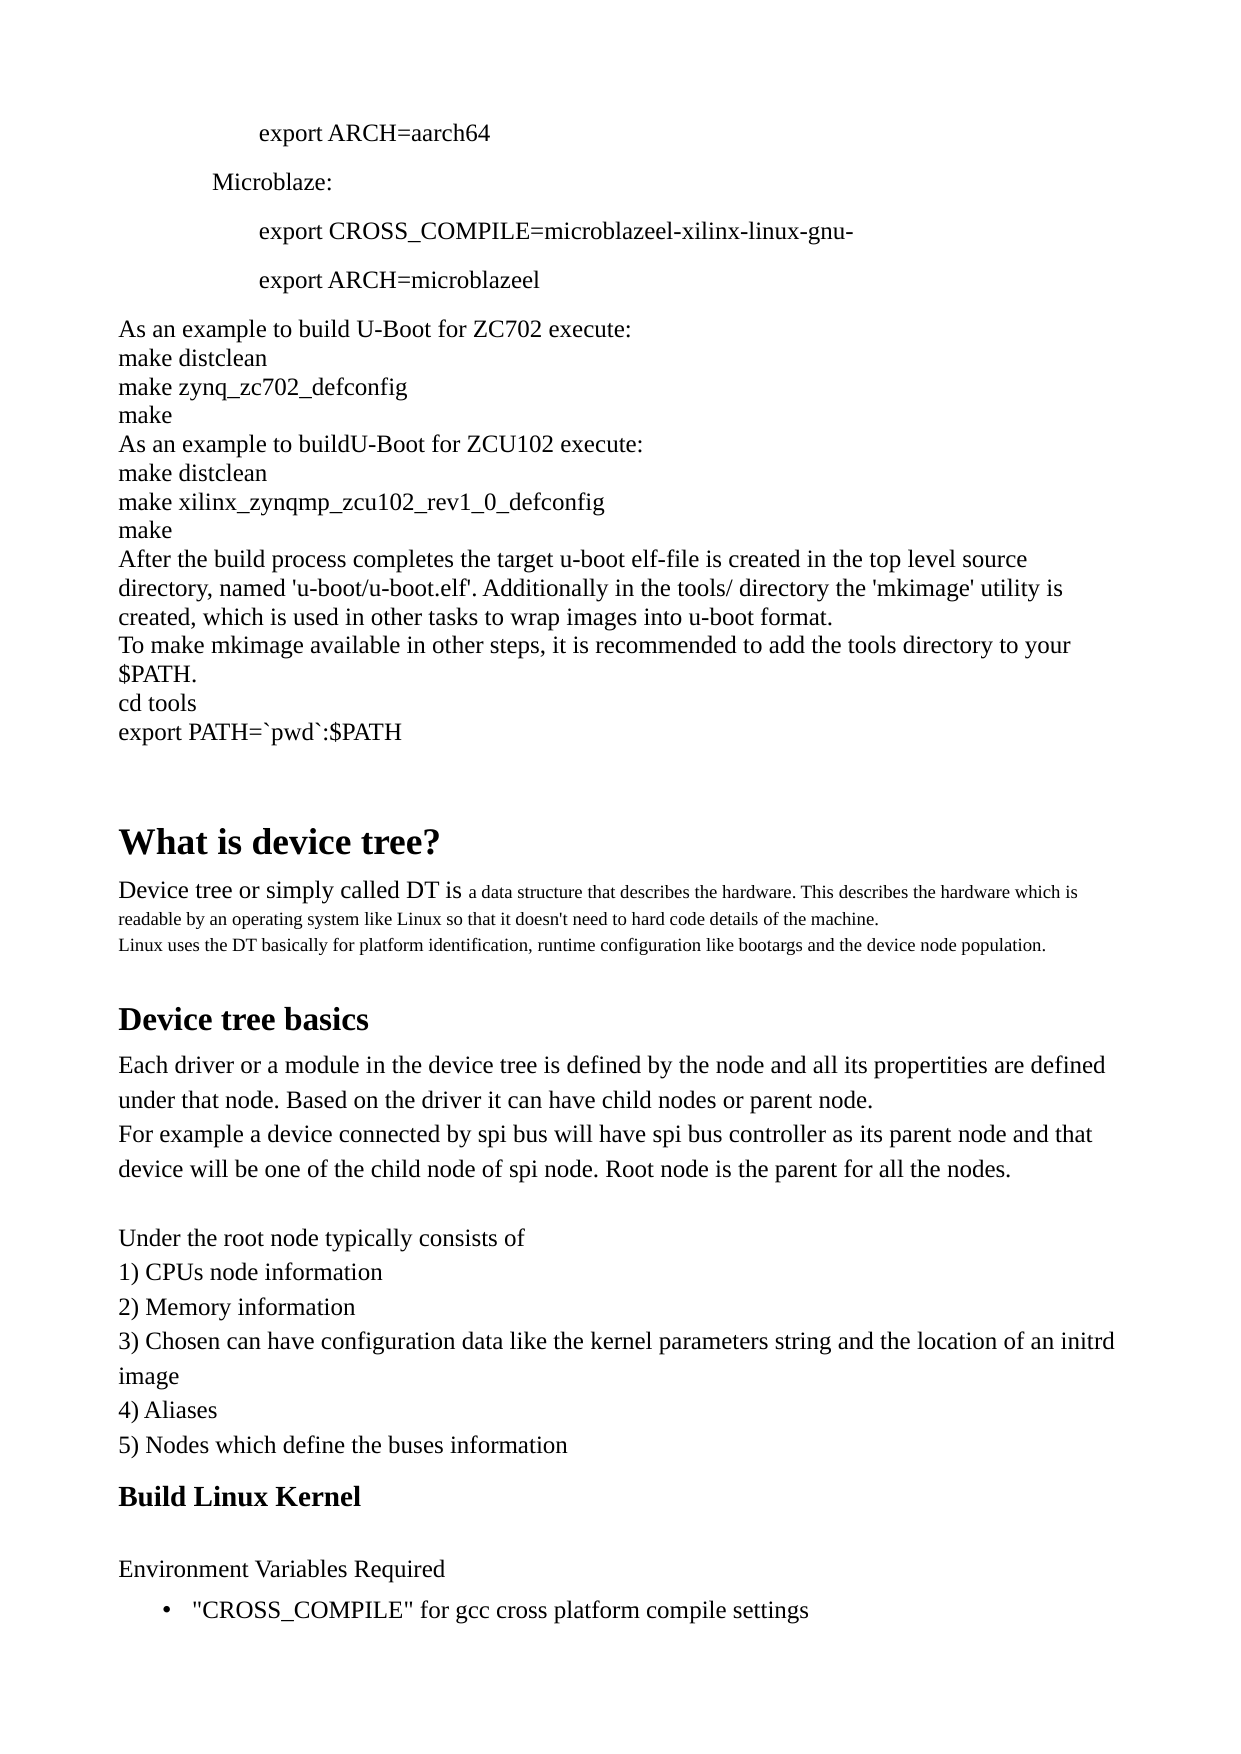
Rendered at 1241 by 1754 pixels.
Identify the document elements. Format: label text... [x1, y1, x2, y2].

text Each driver or a module in the device tree is defined by the node and all its propertities are defined under that node. Based on the driver it can have child nodes or parent node. For example a device connected by spi bus will have spi bus controller as its parent node and that device will be one of the child node of spi node. Root node is the parent for all the nodes. Under the root node typically consists of 1) CPUs node information 2) Memory information 3) Chosen can have configuration data like the kernel parameters string and the location of an initrd image 4) Aliases 5) Nodes which define the buses information [118, 1050, 1122, 1458]
text After the build process completes the target u-boot elf-file is created in the top level source directory, named 'u-boot/u-boot.elf'. Additionally in the tools/ directory the 'mkimage' utility is created, which is used in other tasks to wrap images into u-boot format. To make mkimage available in other steps, it is recommended to add the tools directory to your $PATH. [118, 544, 1122, 688]
list "CROSS_COMPILE" for gcc cross platform compile settings [162, 1596, 1122, 1624]
table_header make distclean make xilinx_zynqmp_zcu102_rev1_0_defconfig make [118, 458, 758, 544]
table_header make distclean make zynq_zc702_defconfig make [118, 343, 499, 429]
text Microblaze: [212, 167, 1122, 196]
text export ARCH=microblazeel [259, 265, 1122, 294]
table_header cd tools export PATH=`pwd`:$PATH [118, 688, 469, 746]
subtitle Device tree basics [118, 999, 1122, 1038]
subtitle What is device tree? [118, 820, 1122, 863]
subtitle Environment Variables Required [118, 1554, 1122, 1583]
text export CROSS_COMPILE=microblazeel-xilinx-linux-gnu- [259, 216, 1122, 245]
text As an example to buildU-Boot for ZCU102 execute: [118, 429, 1122, 458]
text Build Linux Kernel [118, 1479, 1122, 1512]
text export ARCH=aarch64 [259, 118, 1122, 147]
text As an example to build U-Boot for ZC702 execute: [118, 314, 1122, 343]
text Device tree or simply called DT is a data structure that describes the hardware. This describes the hardware which is readable by an operating system like Linux so that it doesn't need to hard code details of the machine. Linux uses the DT basically for platform identification, runtime configuration like bootargs and the device node population. [118, 875, 1122, 956]
